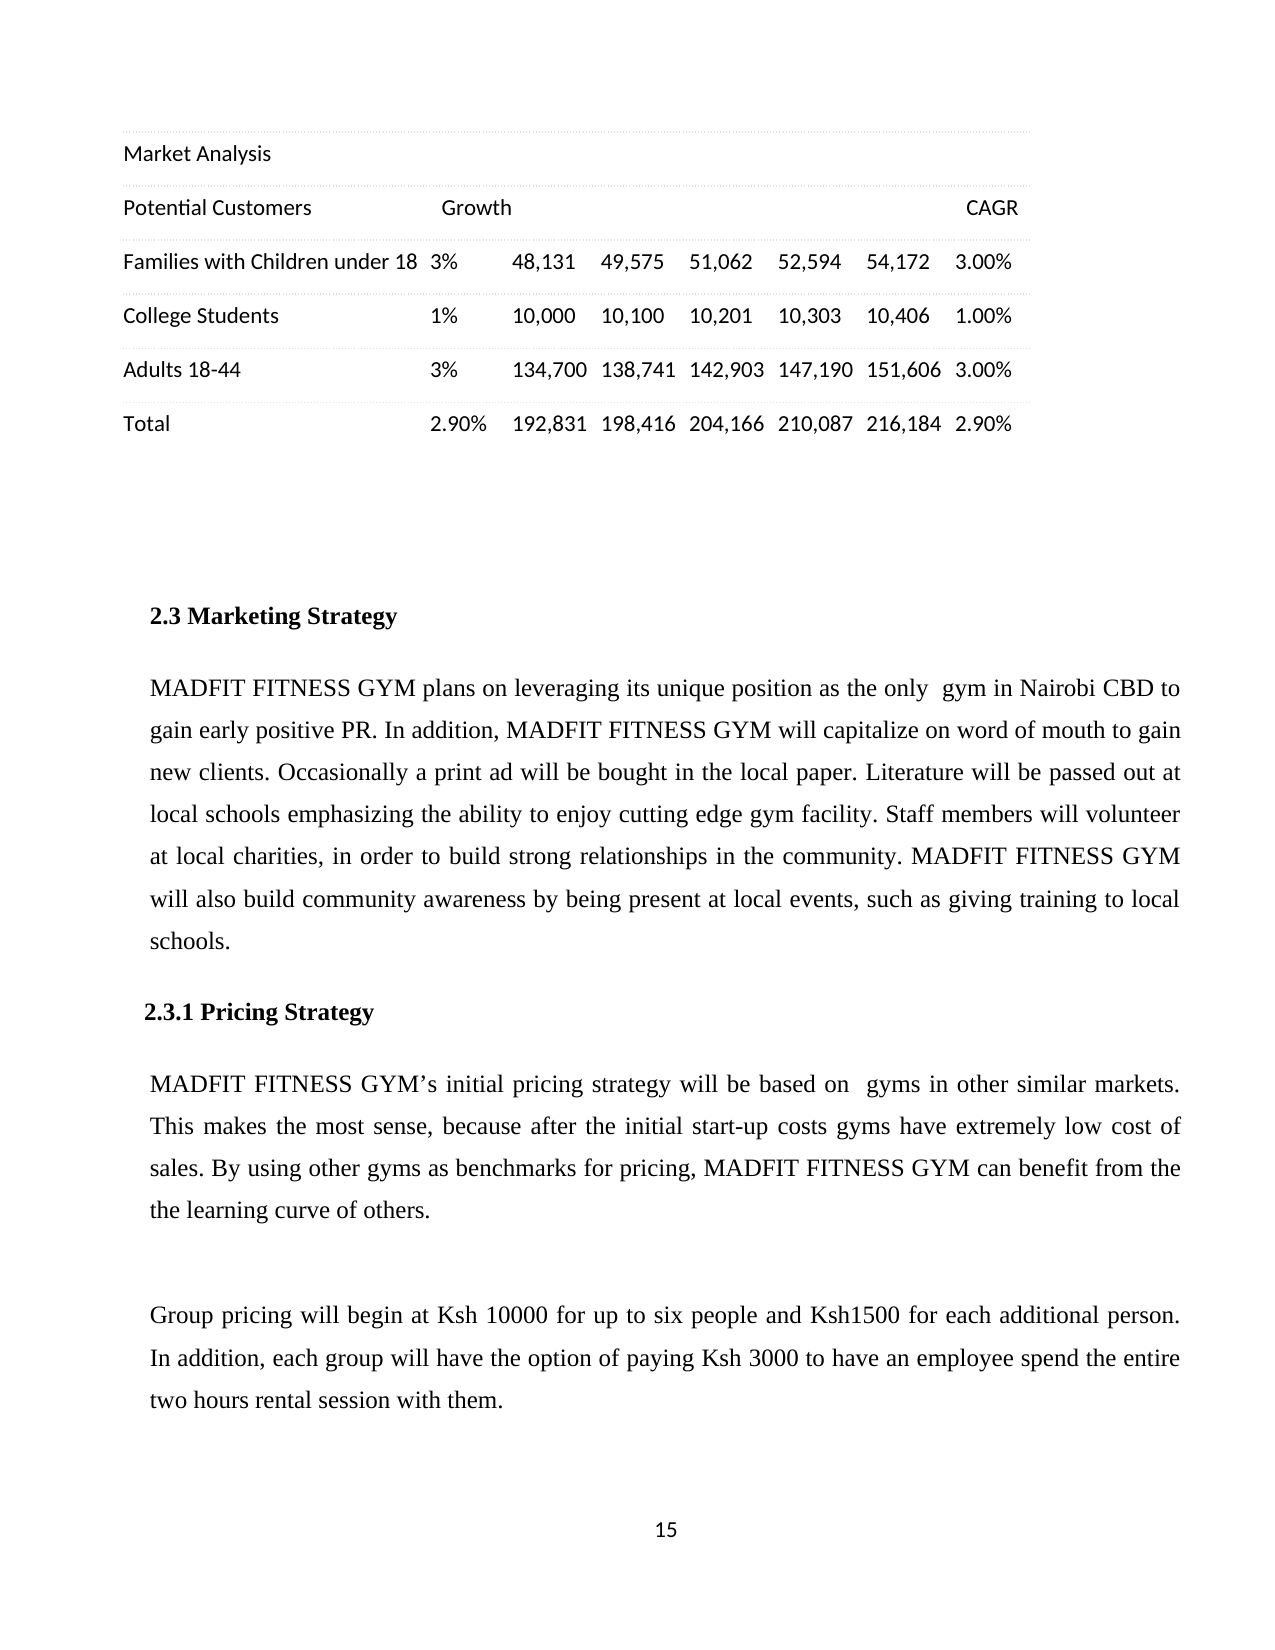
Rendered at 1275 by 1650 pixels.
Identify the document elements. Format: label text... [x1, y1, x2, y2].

table_cell [601, 185, 689, 239]
table_cell 147,190 [778, 348, 866, 401]
text MADFIT FITNESS GYM’s initial pricing strategy will be based on gyms in other similar markets. This makes the most sense, because after the initial start-up costs gyms have extremely low cost of sales. By using other gyms as benchmarks for pricing, MADFIT FITNESS GYM can benefit from the the learning curve of others. [149, 1069, 1182, 1224]
table_cell 10,303 [778, 293, 866, 347]
table_header Market Analysis [123, 131, 1030, 185]
table_cell CAGR [955, 185, 1030, 239]
table_cell 134,700 [512, 348, 601, 401]
table_cell [778, 185, 866, 239]
table_cell Growth [430, 185, 512, 239]
table_cell 192,831 [512, 401, 601, 456]
table_cell 204,166 [689, 401, 778, 456]
subtitle 2.3 Marketing Strategy [149, 601, 1187, 630]
table_cell [512, 185, 601, 239]
table_cell 210,087 [778, 401, 866, 456]
table_cell [866, 185, 955, 239]
table_cell 1.00% [955, 293, 1030, 347]
table_cell 52,594 [778, 239, 866, 293]
text MADFIT FITNESS GYM plans on leveraging its unique position as the only gym in Nairobi CBD to gain early positive PR. In addition, MADFIT FITNESS GYM will capitalize on word of mouth to gain new clients. Occasionally a print ad will be bought in the local paper. Literature will be passed out at local schools emphasizing the ability to enjoy cutting edge gym facility. Staff members will volunteer at local charities, in order to build strong relationships in the community. MADFIT FITNESS GYM will also build community awareness by being present at local events, such as giving training to local schools. [149, 673, 1182, 954]
table_cell 151,606 [866, 348, 955, 401]
table_cell 3% [430, 239, 512, 293]
table_cell Families with Children under 18 [123, 239, 430, 293]
table_cell 1% [430, 293, 512, 347]
table_cell 2.90% [955, 401, 1030, 456]
table_cell College Students [123, 293, 430, 347]
table_cell 216,184 [866, 401, 955, 456]
subtitle 2.3.1 Pricing Strategy [144, 997, 1187, 1026]
table_cell 3.00% [955, 239, 1030, 293]
table_cell 51,062 [689, 239, 778, 293]
table_cell 10,000 [512, 293, 601, 347]
table_cell 48,131 [512, 239, 601, 293]
text Group pricing will begin at Ksh 10000 for up to six people and Ksh1500 for each additional person. In addition, each group will have the option of paying Ksh 3000 to have an employee spend the entire two hours rental session with them. [149, 1301, 1182, 1414]
table_cell 198,416 [601, 401, 689, 456]
table_cell 3% [430, 348, 512, 401]
table_cell 54,172 [866, 239, 955, 293]
table_cell 10,406 [866, 293, 955, 347]
table_cell 49,575 [601, 239, 689, 293]
table_cell [689, 185, 778, 239]
table_cell Potential Customers [123, 185, 430, 239]
table_cell Adults 18-44 [123, 348, 430, 401]
table_cell 2.90% [430, 401, 512, 456]
table_cell 142,903 [689, 348, 778, 401]
table_cell 10,201 [689, 293, 778, 347]
table_cell Total [123, 401, 430, 456]
table_cell 10,100 [601, 293, 689, 347]
table_cell 3.00% [955, 348, 1030, 401]
table_cell 138,741 [601, 348, 689, 401]
